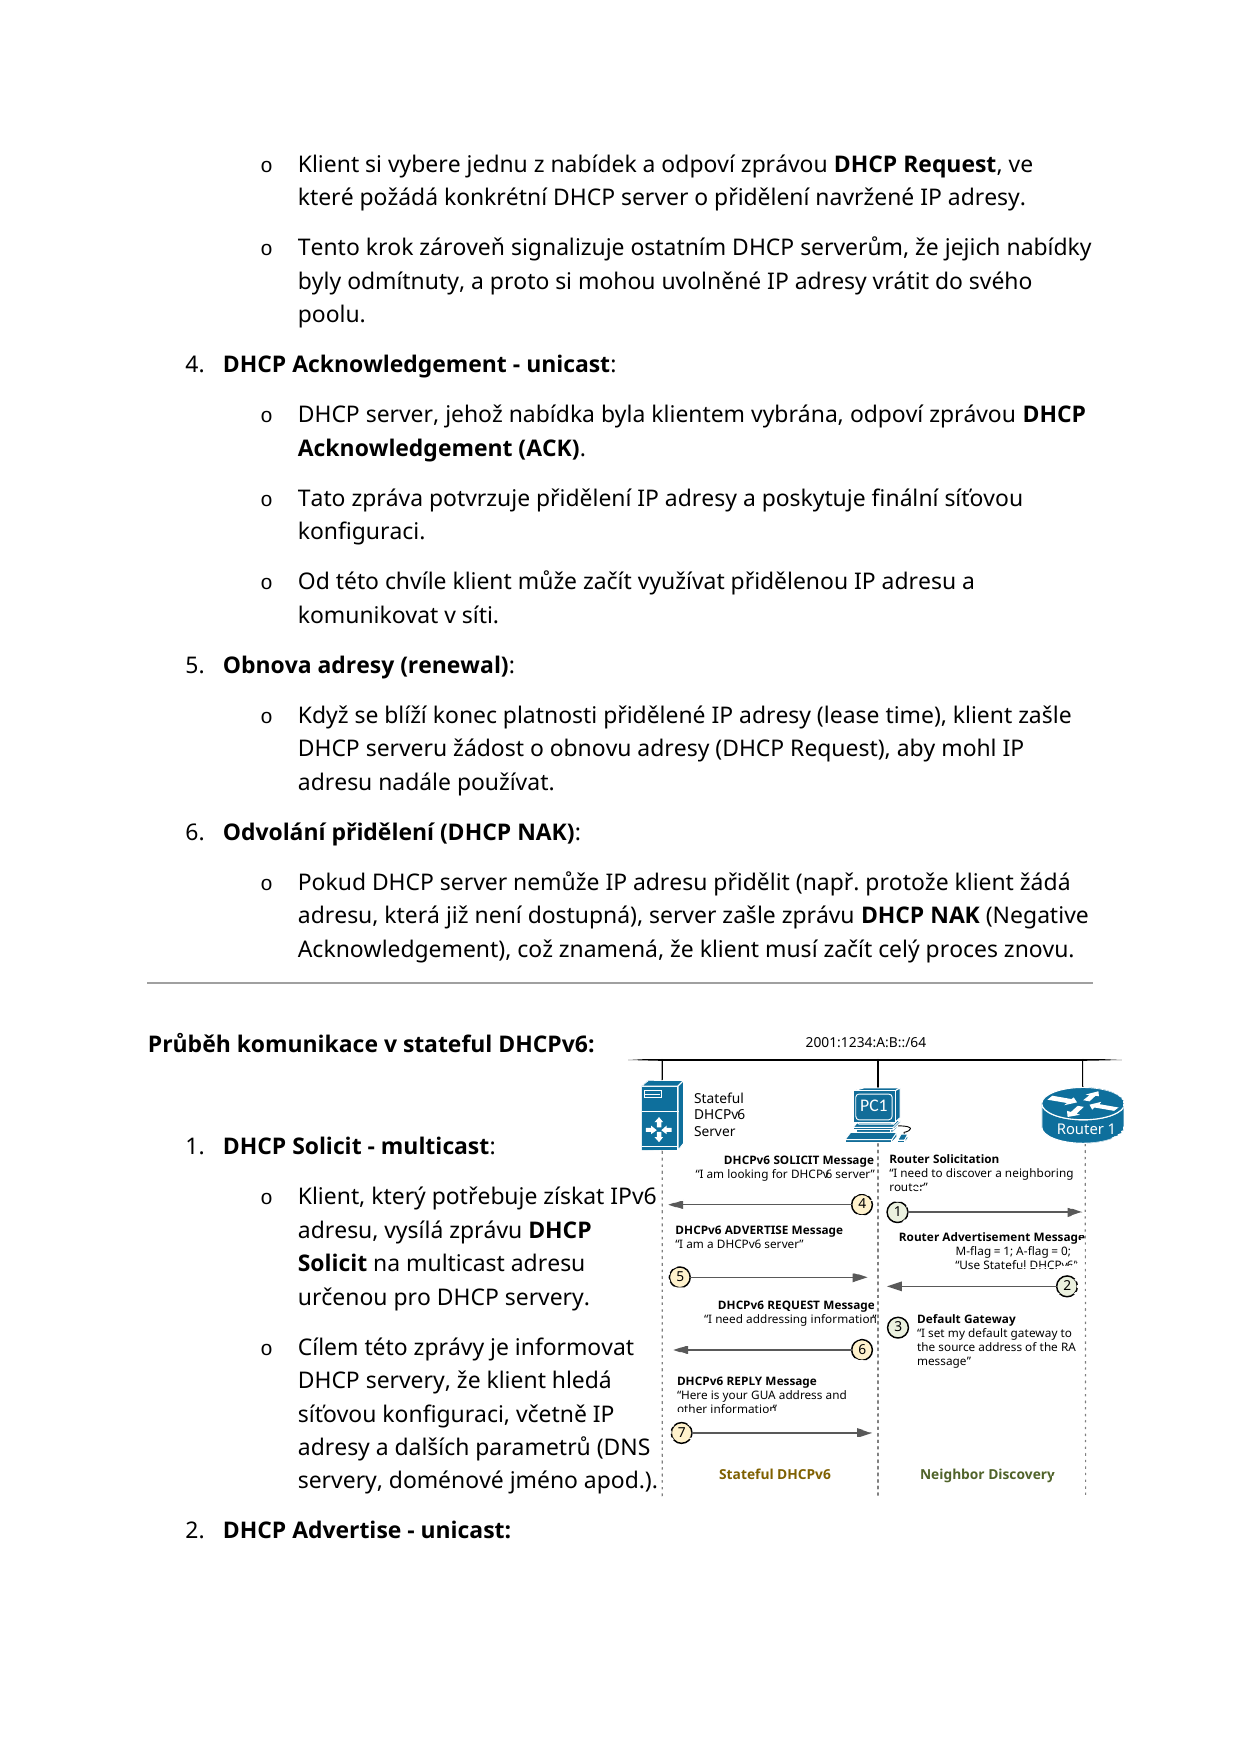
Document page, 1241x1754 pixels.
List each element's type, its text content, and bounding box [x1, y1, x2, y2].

list Klient, který potřebuje získat IPv6 adresu, vysílá zprávu DHCP Solicit na multicast adresu určenou pro DHCP servery. [260, 1180, 1093, 1312]
list Od této chvíle klient může začít využívat přidělenou IP adresu a komunikovat v síti. [260, 565, 1093, 630]
list Tento krok zároveň signalizuje ostatním DHCP serverům, že jejich nabídky byly odmítnuty, a proto si mohou uvolněné IP adresy vrátit do svého poolu. [260, 231, 1093, 329]
list Když se blíží konec platnosti přidělené IP adresy (lease time), klient zašle DHCP serveru žádost o obnovu adresy (DHCP Request), aby mohl IP adresu nadále používat. [260, 699, 1093, 797]
list Odvolání přidělení (DHCP NAK): [185, 816, 1093, 847]
text Průběh komunikace v stateful DHCPv6: [148, 1002, 1093, 1111]
list Klient si vybere jednu z nabídek a odpoví zprávou DHCP Request, ve které požádá konkrétní DHCP server o přidělení navržené IP adresy. [260, 148, 1093, 212]
list DHCP Advertise - unicast: [185, 1514, 1093, 1546]
list Pokud DHCP server nemůže IP adresu přidělit (např. protože klient žádá adresu, která již není dostupná), server zašle zprávu DHCP NAK (Negative Acknowledgement), což znamená, že klient musí začít celý proces znovu. [260, 866, 1093, 964]
list Obnova adresy (renewal): [185, 649, 1093, 680]
list DHCP server, jehož nabídka byla klientem vybrána, odpoví zprávou DHCP Acknowledgement (ACK). [260, 398, 1093, 463]
list Cílem této zprávy je informovat DHCP servery, že klient hledá síťovou konfiguraci, včetně IP adresy a dalších parametrů (DNS servery, doménové jméno apod.). [260, 1331, 1093, 1496]
list DHCP Solicit - multicast: [680, 1130, 1093, 1161]
list DHCP Acknowledgement - unicast: [185, 348, 1093, 379]
list Tato zpráva potvrzuje přidělení IP adresy a poskytuje finální síťovou konfiguraci. [260, 482, 1093, 546]
list DHCP Solicit - multicast: [185, 1130, 670, 1161]
